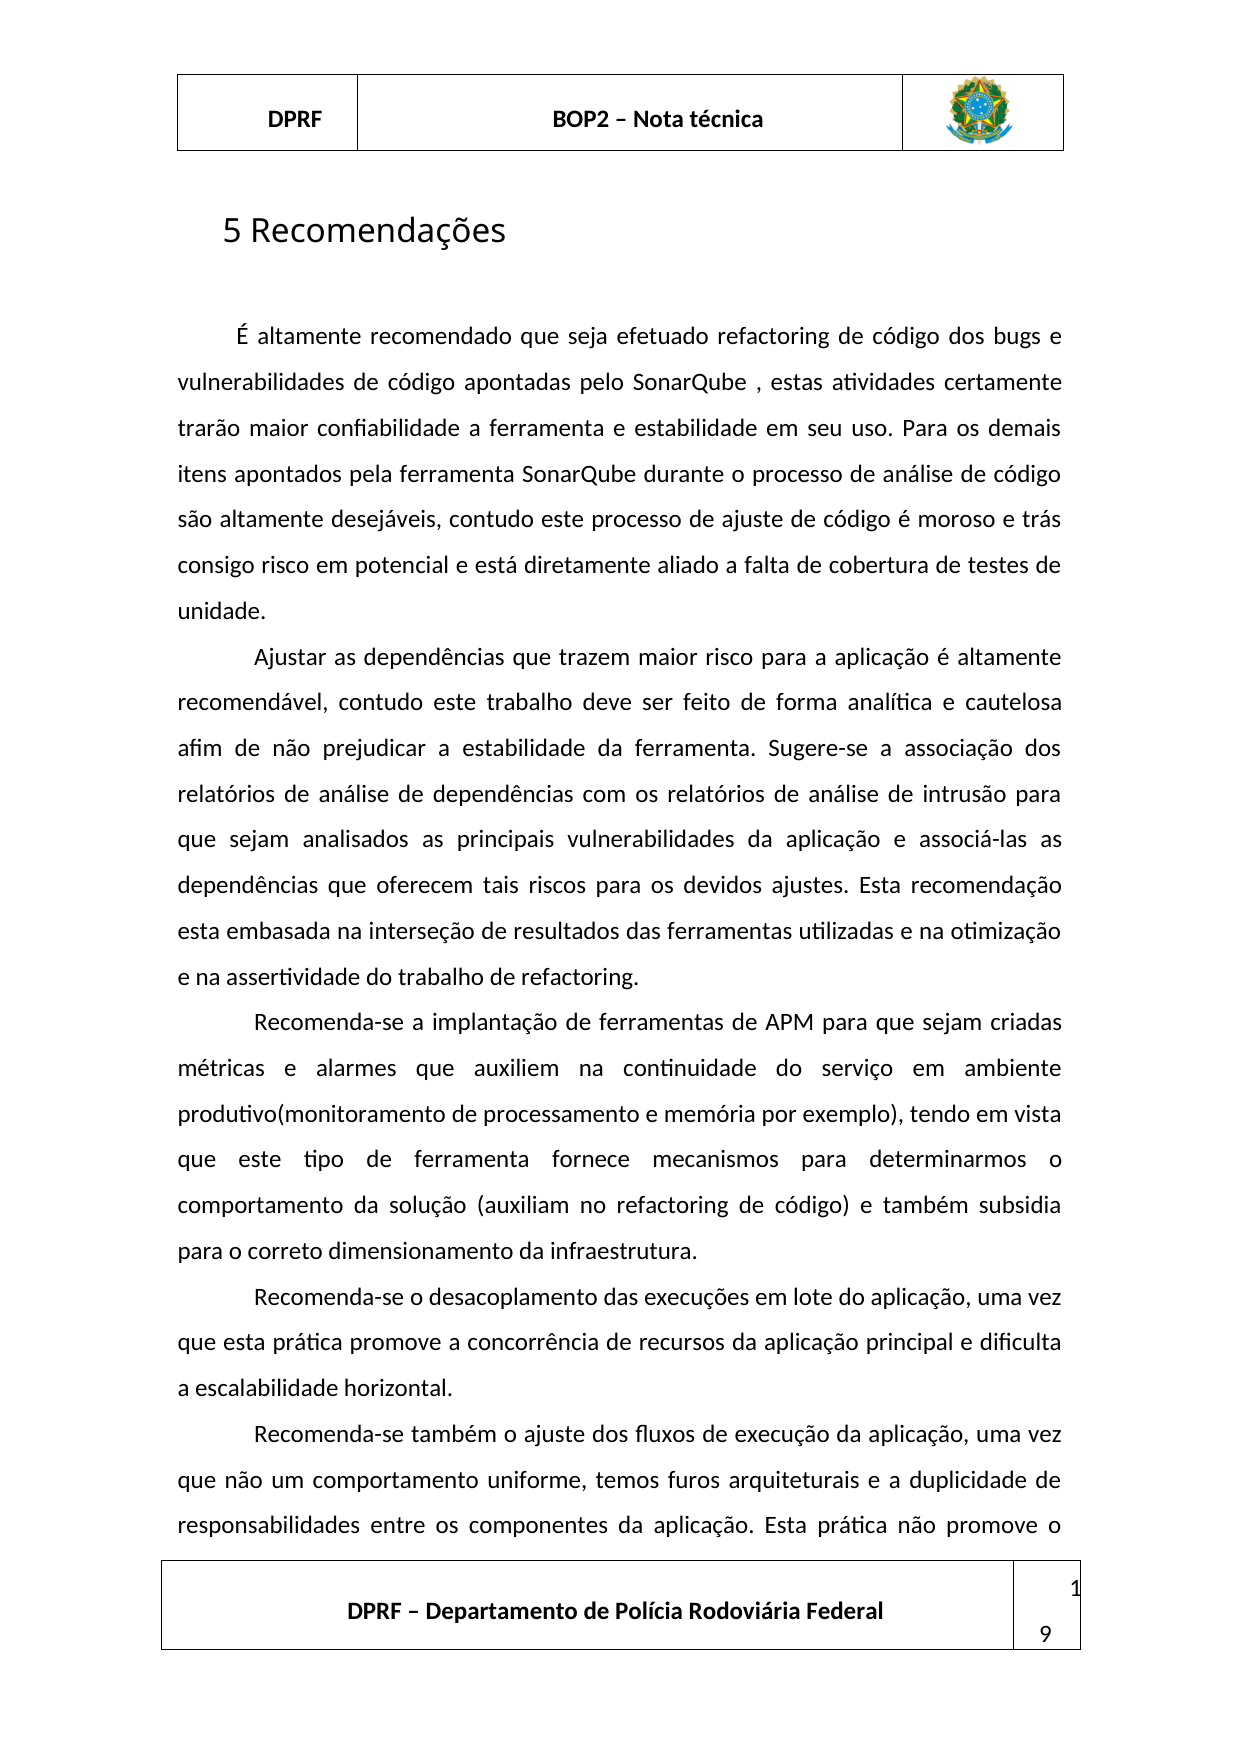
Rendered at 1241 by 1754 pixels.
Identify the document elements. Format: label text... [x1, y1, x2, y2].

text Recomenda-se o desacoplamento das execuções em lote do aplicação, uma vez que esta prática promove a concorrência de recursos da aplicação principal e dificulta a escalabilidade horizontal. [177, 1357, 1063, 1403]
text É altamente recomendado que seja efetuado refactoring de código dos bugs e vulnerabilidades de código apontadas pelo SonarQube , estas atividades certamente trarão maior confiabilidade a ferramenta e estabilidade em seu uso. Para os demais itens apontados pela ferramenta SonarQube durante o processo de análise de código são altamente desejáveis, contudo este processo de ajuste de código é moroso e trás consigo risco em potencial e está diretamente aliado a falta de cobertura de testes de unidade. [177, 580, 1063, 625]
text Ajustar as dependências que trazem maior risco para a aplicação é altamente recomendável, contudo este trabalho deve ser feito de forma analítica e cautelosa afim de não prejudicar a estabilidade da ferramenta. Sugere-se a associação dos relatórios de análise de dependências com os relatórios de análise de intrusão para que sejam analisados as principais vulnerabilidades da aplicação e associá-las as dependências que oferecem tais riscos para os devidos ajustes. Esta recomendação esta embasada na interseção de resultados das ferramentas utilizadas e na otimização e na assertividade do trabalho de refactoring. [177, 854, 1063, 869]
text Recomenda-se o desacoplamento das execuções em lote do aplicação, uma vez que esta prática promove a concorrência de recursos da aplicação principal e dificulta a escalabilidade horizontal. [177, 1281, 1063, 1327]
text Ajustar as dependências que trazem maior risco para a aplicação é altamente recomendável, contudo este trabalho deve ser feito de forma analítica e cautelosa afim de não prejudicar a estabilidade da ferramenta. Sugere-se a associação dos relatórios de análise de dependências com os relatórios de análise de intrusão para que sejam analisados as principais vulnerabilidades da aplicação e associá-las as dependências que oferecem tais riscos para os devidos ajustes. Esta recomendação esta embasada na interseção de resultados das ferramentas utilizadas e na otimização e na assertividade do trabalho de refactoring. [177, 946, 1063, 991]
text Recomenda-se a implantação de ferramentas de APM para que sejam criadas métricas e alarmes que auxiliem na continuidade do serviço em ambiente produtivo(monitoramento de processamento e memória por exemplo), tendo em vista que este tipo de ferramenta fornece mecanismos para determinarmos o comportamento da solução (auxiliam no refactoring de código) e também subsidia para o correto dimensionamento da infraestrutura. [177, 1220, 1063, 1266]
text Ajustar as dependências que trazem maior risco para a aplicação é altamente recomendável, contudo este trabalho deve ser feito de forma analítica e cautelosa afim de não prejudicar a estabilidade da ferramenta. Sugere-se a associação dos relatórios de análise de dependências com os relatórios de análise de intrusão para que sejam analisados as principais vulnerabilidades da aplicação e associá-las as dependências que oferecem tais riscos para os devidos ajustes. Esta recomendação esta embasada na interseção de resultados das ferramentas utilizadas e na otimização e na assertividade do trabalho de refactoring. [177, 808, 1063, 824]
text Recomenda-se também o ajuste dos fluxos de execução da aplicação, uma vez que não um comportamento uniforme, temos furos arquiteturais e a duplicidade de responsabilidades entre os componentes da aplicação. Esta prática não promove o princípio da abstração da orientação a objetos aplicado ao modelo MVC. [177, 1494, 1063, 1510]
text É altamente recomendado que seja efetuado refactoring de código dos bugs e vulnerabilidades de código apontadas pelo SonarQube , estas atividades certamente trarão maior confiabilidade a ferramenta e estabilidade em seu uso. Para os demais itens apontados pela ferramenta SonarQube durante o processo de análise de código são altamente desejáveis, contudo este processo de ajuste de código é moroso e trás consigo risco em potencial e está diretamente aliado a falta de cobertura de testes de unidade. [177, 488, 1063, 504]
text Recomenda-se a implantação de ferramentas de APM para que sejam criadas métricas e alarmes que auxiliem na continuidade do serviço em ambiente produtivo(monitoramento de processamento e memória por exemplo), tendo em vista que este tipo de ferramenta fornece mecanismos para determinarmos o comportamento da solução (auxiliam no refactoring de código) e também subsidia para o correto dimensionamento da infraestrutura. [177, 1006, 1063, 1052]
text Ajustar as dependências que trazem maior risco para a aplicação é altamente recomendável, contudo este trabalho deve ser feito de forma analítica e cautelosa afim de não prejudicar a estabilidade da ferramenta. Sugere-se a associação dos relatórios de análise de dependências com os relatórios de análise de intrusão para que sejam analisados as principais vulnerabilidades da aplicação e associá-las as dependências que oferecem tais riscos para os devidos ajustes. Esta recomendação esta embasada na interseção de resultados das ferramentas utilizadas e na otimização e na assertividade do trabalho de refactoring. [177, 717, 1063, 732]
text Recomenda-se também o ajuste dos fluxos de execução da aplicação, uma vez que não um comportamento uniforme, temos furos arquiteturais e a duplicidade de responsabilidades entre os componentes da aplicação. Esta prática não promove o princípio da abstração da orientação a objetos aplicado ao modelo MVC. [177, 1418, 1063, 1464]
picture [944, 75, 1020, 149]
text Ajustar as dependências que trazem maior risco para a aplicação é altamente recomendável, contudo este trabalho deve ser feito de forma analítica e cautelosa afim de não prejudicar a estabilidade da ferramenta. Sugere-se a associação dos relatórios de análise de dependências com os relatórios de análise de intrusão para que sejam analisados as principais vulnerabilidades da aplicação e associá-las as dependências que oferecem tais riscos para os devidos ajustes. Esta recomendação esta embasada na interseção de resultados das ferramentas utilizadas e na otimização e na assertividade do trabalho de refactoring. [177, 763, 1063, 778]
text Recomenda-se a implantação de ferramentas de APM para que sejam criadas métricas e alarmes que auxiliem na continuidade do serviço em ambiente produtivo(monitoramento de processamento e memória por exemplo), tendo em vista que este tipo de ferramenta fornece mecanismos para determinarmos o comportamento da solução (auxiliam no refactoring de código) e também subsidia para o correto dimensionamento da infraestrutura. [177, 1128, 1063, 1144]
text Recomenda-se a implantação de ferramentas de APM para que sejam criadas métricas e alarmes que auxiliem na continuidade do serviço em ambiente produtivo(monitoramento de processamento e memória por exemplo), tendo em vista que este tipo de ferramenta fornece mecanismos para determinarmos o comportamento da solução (auxiliam no refactoring de código) e também subsidia para o correto dimensionamento da infraestrutura. [177, 1174, 1063, 1189]
text Ajustar as dependências que trazem maior risco para a aplicação é altamente recomendável, contudo este trabalho deve ser feito de forma analítica e cautelosa afim de não prejudicar a estabilidade da ferramenta. Sugere-se a associação dos relatórios de análise de dependências com os relatórios de análise de intrusão para que sejam analisados as principais vulnerabilidades da aplicação e associá-las as dependências que oferecem tais riscos para os devidos ajustes. Esta recomendação esta embasada na interseção de resultados das ferramentas utilizadas e na otimização e na assertividade do trabalho de refactoring. [177, 641, 1063, 686]
text Recomenda-se a implantação de ferramentas de APM para que sejam criadas métricas e alarmes que auxiliem na continuidade do serviço em ambiente produtivo(monitoramento de processamento e memória por exemplo), tendo em vista que este tipo de ferramenta fornece mecanismos para determinarmos o comportamento da solução (auxiliam no refactoring de código) e também subsidia para o correto dimensionamento da infraestrutura. [177, 1083, 1063, 1098]
subtitle 5 Recomendações [506, 207, 1063, 252]
text É altamente recomendado que seja efetuado refactoring de código dos bugs e vulnerabilidades de código apontadas pelo SonarQube , estas atividades certamente trarão maior confiabilidade a ferramenta e estabilidade em seu uso. Para os demais itens apontados pela ferramenta SonarQube durante o processo de análise de código são altamente desejáveis, contudo este processo de ajuste de código é moroso e trás consigo risco em potencial e está diretamente aliado a falta de cobertura de testes de unidade. [177, 321, 1063, 366]
text Ajustar as dependências que trazem maior risco para a aplicação é altamente recomendável, contudo este trabalho deve ser feito de forma analítica e cautelosa afim de não prejudicar a estabilidade da ferramenta. Sugere-se a associação dos relatórios de análise de dependências com os relatórios de análise de intrusão para que sejam analisados as principais vulnerabilidades da aplicação e associá-las as dependências que oferecem tais riscos para os devidos ajustes. Esta recomendação esta embasada na interseção de resultados das ferramentas utilizadas e na otimização e na assertividade do trabalho de refactoring. [177, 900, 1063, 915]
text É altamente recomendado que seja efetuado refactoring de código dos bugs e vulnerabilidades de código apontadas pelo SonarQube , estas atividades certamente trarão maior confiabilidade a ferramenta e estabilidade em seu uso. Para os demais itens apontados pela ferramenta SonarQube durante o processo de análise de código são altamente desejáveis, contudo este processo de ajuste de código é moroso e trás consigo risco em potencial e está diretamente aliado a falta de cobertura de testes de unidade. [177, 534, 1063, 549]
text É altamente recomendado que seja efetuado refactoring de código dos bugs e vulnerabilidades de código apontadas pelo SonarQube , estas atividades certamente trarão maior confiabilidade a ferramenta e estabilidade em seu uso. Para os demais itens apontados pela ferramenta SonarQube durante o processo de análise de código são altamente desejáveis, contudo este processo de ajuste de código é moroso e trás consigo risco em potencial e está diretamente aliado a falta de cobertura de testes de unidade. [177, 442, 1063, 458]
text É altamente recomendado que seja efetuado refactoring de código dos bugs e vulnerabilidades de código apontadas pelo SonarQube , estas atividades certamente trarão maior confiabilidade a ferramenta e estabilidade em seu uso. Para os demais itens apontados pela ferramenta SonarQube durante o processo de análise de código são altamente desejáveis, contudo este processo de ajuste de código é moroso e trás consigo risco em potencial e está diretamente aliado a falta de cobertura de testes de unidade. [177, 397, 1063, 412]
subtitle 5 Recomendações [177, 207, 222, 252]
